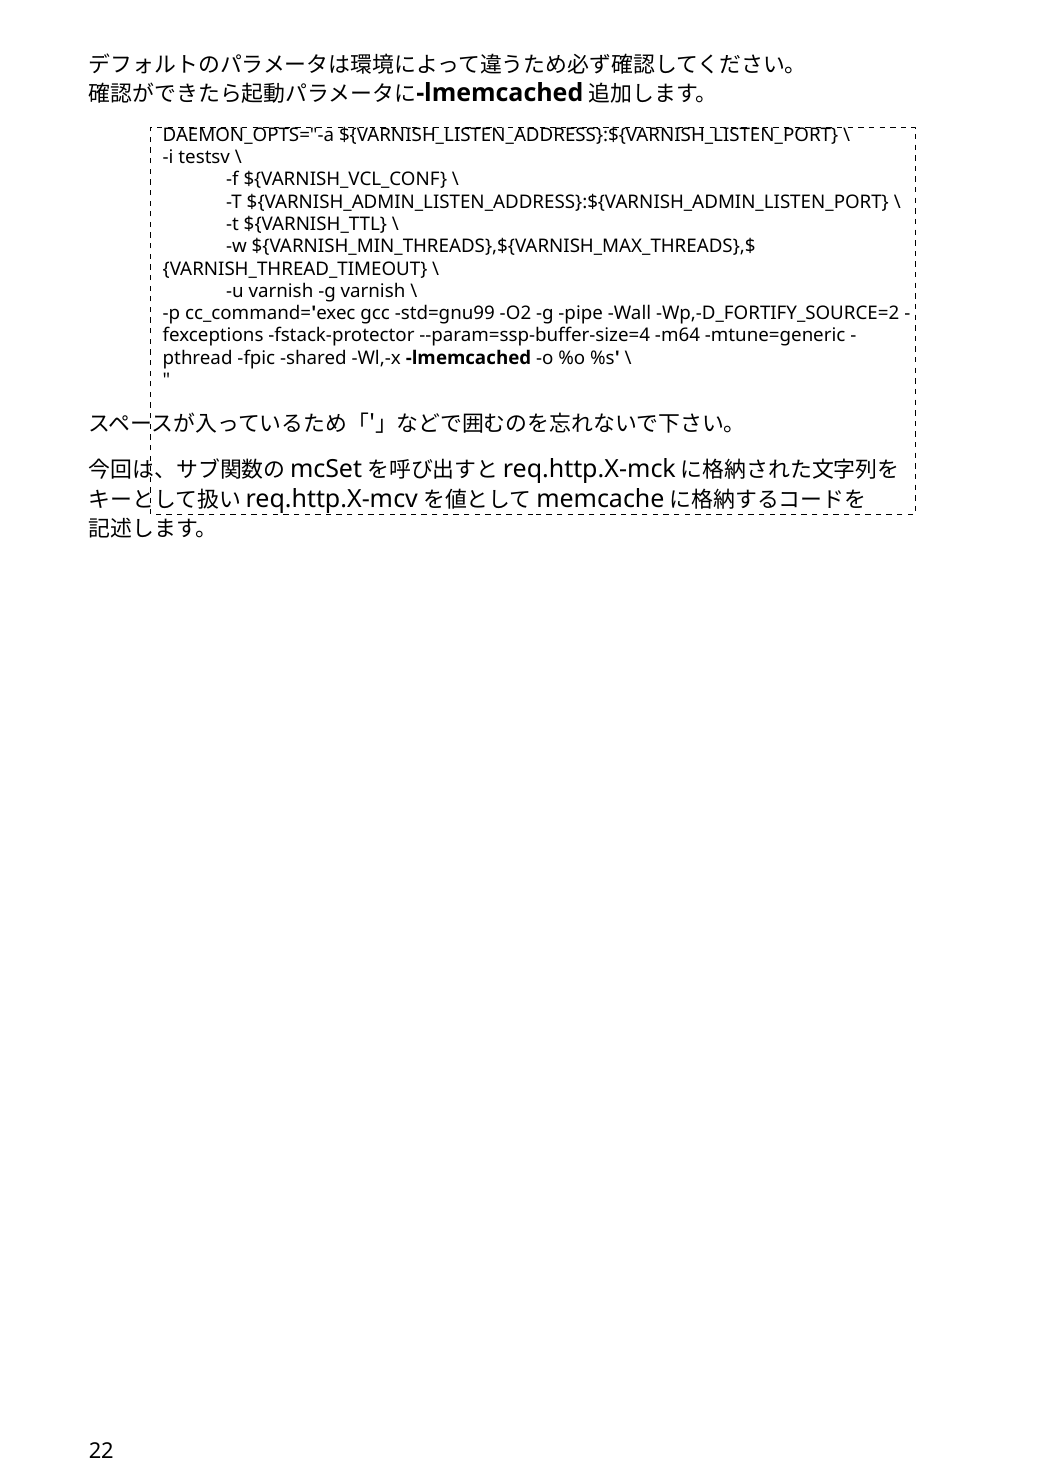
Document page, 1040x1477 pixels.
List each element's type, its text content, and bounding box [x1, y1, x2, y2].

text DAEMON_OPTS="-a ${VARNISH_LISTEN_ADDRESS}:${VARNISH_LISTEN_PORT} \ -i testsv \ -f ${VARNISH_VCL_CONF} \ -T ${VARNISH_ADMIN_LISTEN_ADDRESS}:${VARNISH_ADMIN_LISTEN_PORT} \ -t ${VARNISH_TTL} \ -w ${VARNISH_MIN_THREADS},${VARNISH_MAX_THREADS},${VARNISH_THREAD_TIMEOUT} \ -u varnish -g varnish \ -p cc_command='exec gcc -std=gnu99 -O2 -g -pipe -Wall -Wp,-D_FORTIFY_SOURCE=2 -fexceptions -fstack-protector --param=ssp-buffer-size=4 -m64 -mtune=generic -pthread -fpic -shared -Wl,-x -lmemcached -o %o %s' \ " [162, 121, 921, 392]
text 今回は、サブ関数のmcSetを呼び出すとreq.http.X-mckに格納された文字列をキーとして扱いreq.http.X-mcvを値としてmemcacheに格納するコードを 記述します。 [88, 451, 921, 542]
text デフォルトのパラメータは環境によって違うため必ず確認してください。 確認ができたら起動パラメータに-lmemcached追加します。 [88, 47, 921, 109]
text スペースが入っているため「'」などで囲むのを忘れないで下さい。 [88, 404, 921, 438]
